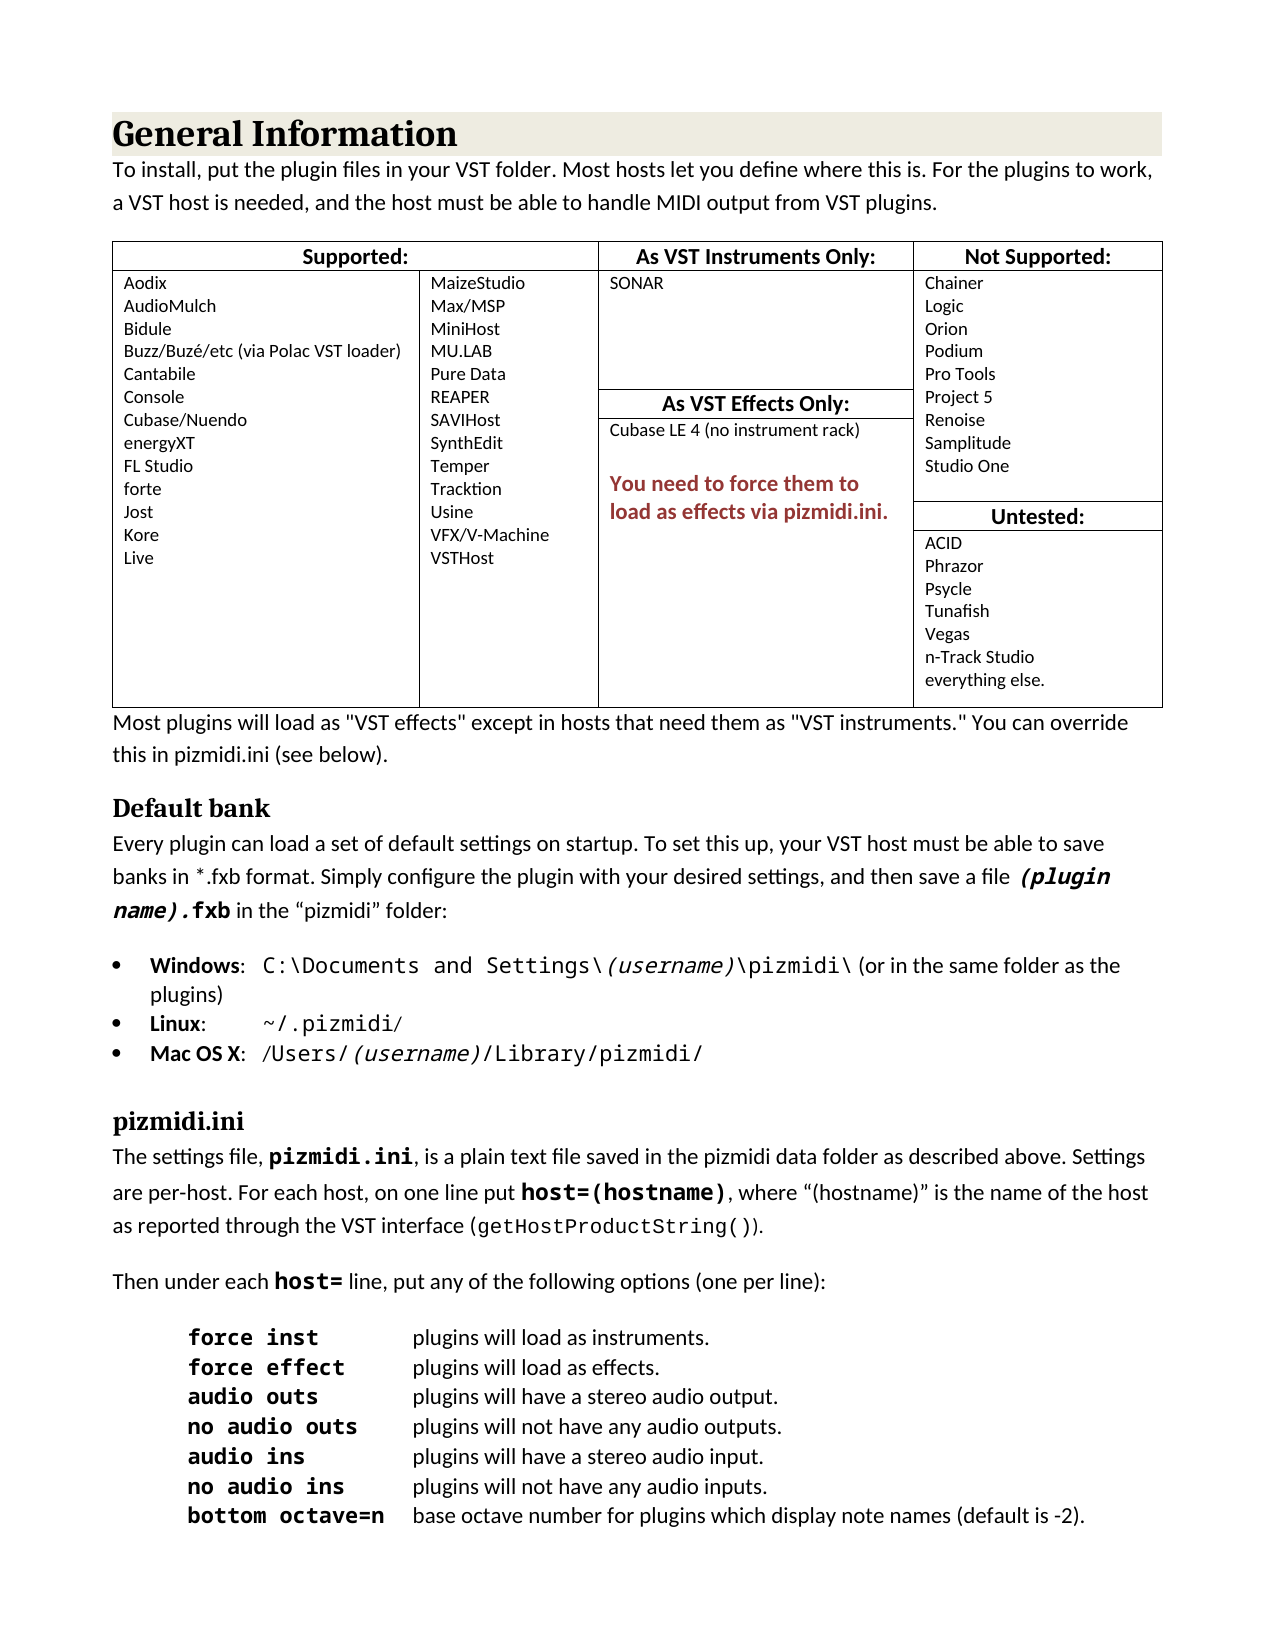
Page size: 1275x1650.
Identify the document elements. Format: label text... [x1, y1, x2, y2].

table_header Not Supported: [914, 242, 1162, 270]
text bottom octave=n base octave number for plugins which display note names (default is -2). [112, 1500, 1162, 1530]
list Windows: C:\Documents and Settings\(username)\pizmidi\ (or in the same folder as the plugins) [112, 950, 1162, 1008]
subtitle Default bank [112, 793, 1162, 824]
subtitle General Information [112, 112, 1162, 156]
text no audio ins plugins will not have any audio inputs. [112, 1471, 1162, 1500]
text The settings file, pizmidi.ini, is a plain text file saved in the pizmidi data folder as described above. Settings are per-host. For each host, on one line put host=(hostname), where “(hostname)” is the name of the host as reported through the VST interface (getHostProductString()). [112, 1141, 1162, 1240]
table_header Supported: [113, 242, 598, 270]
text no audio outs plugins will not have any audio outputs. [112, 1411, 1162, 1441]
table_cell As VST Effects Only: [599, 390, 913, 417]
table_cell MaizeStudio Max/MSP MiniHost MU.LAB Pure Data REAPER SAVIHost SynthEdit Temper Tracktion Usine VFX/V-Machine VSTHost [420, 271, 598, 707]
text Most plugins will load as "VST effects" except in hosts that need them as "VST instruments." You can override this in pizmidi.ini (see below). [112, 708, 1162, 768]
text Every plugin can load a set of default settings on startup. To set this up, your VST host must be able to save banks in *.fxb format. Simply configure the plugin with your desired settings, and then save a file (plugin name).fxb in the “pizmidi” folder: [112, 829, 1162, 925]
table_cell Chainer Logic Orion Podium Pro Tools Project 5 Renoise Samplitude Studio One [914, 271, 1162, 501]
text force effect plugins will load as effects. [112, 1351, 1162, 1381]
text Then under each host= line, put any of the following options (one per line): [112, 1265, 1162, 1296]
text force inst plugins will load as instruments. [112, 1322, 1162, 1351]
list Mac OS X: /Users/(username)/Library/pizmidi/ [112, 1038, 1162, 1068]
table_cell Cubase LE 4 (no instrument rack) You need to force them to load as effects via pizmidi.ini. [599, 419, 913, 707]
table_cell Untested: [914, 502, 1162, 530]
list Linux: ~/.pizmidi/ [112, 1008, 1162, 1038]
text To install, put the plugin files in your VST folder. Most hosts let you define where this is. For the plugins to work, a VST host is needed, and the host must be able to handle MIDI output from VST plugins. [112, 156, 1162, 216]
text audio outs plugins will have a stereo audio output. [112, 1381, 1162, 1411]
table_cell SONAR [599, 271, 913, 388]
text audio ins plugins will have a stereo audio input. [112, 1441, 1162, 1471]
table_cell Aodix AudioMulch Bidule Buzz/Buzé/etc (via Polac VST loader) Cantabile Console Cubase/Nuendo energyXT FL Studio forte Jost Kore Live [113, 271, 419, 707]
table_header As VST Instruments Only: [599, 242, 913, 270]
subtitle pizmidi.ini [112, 1106, 1162, 1137]
table_cell ACID Phrazor Psycle Tunafish Vegas n-Track Studio everything else. [914, 531, 1162, 707]
